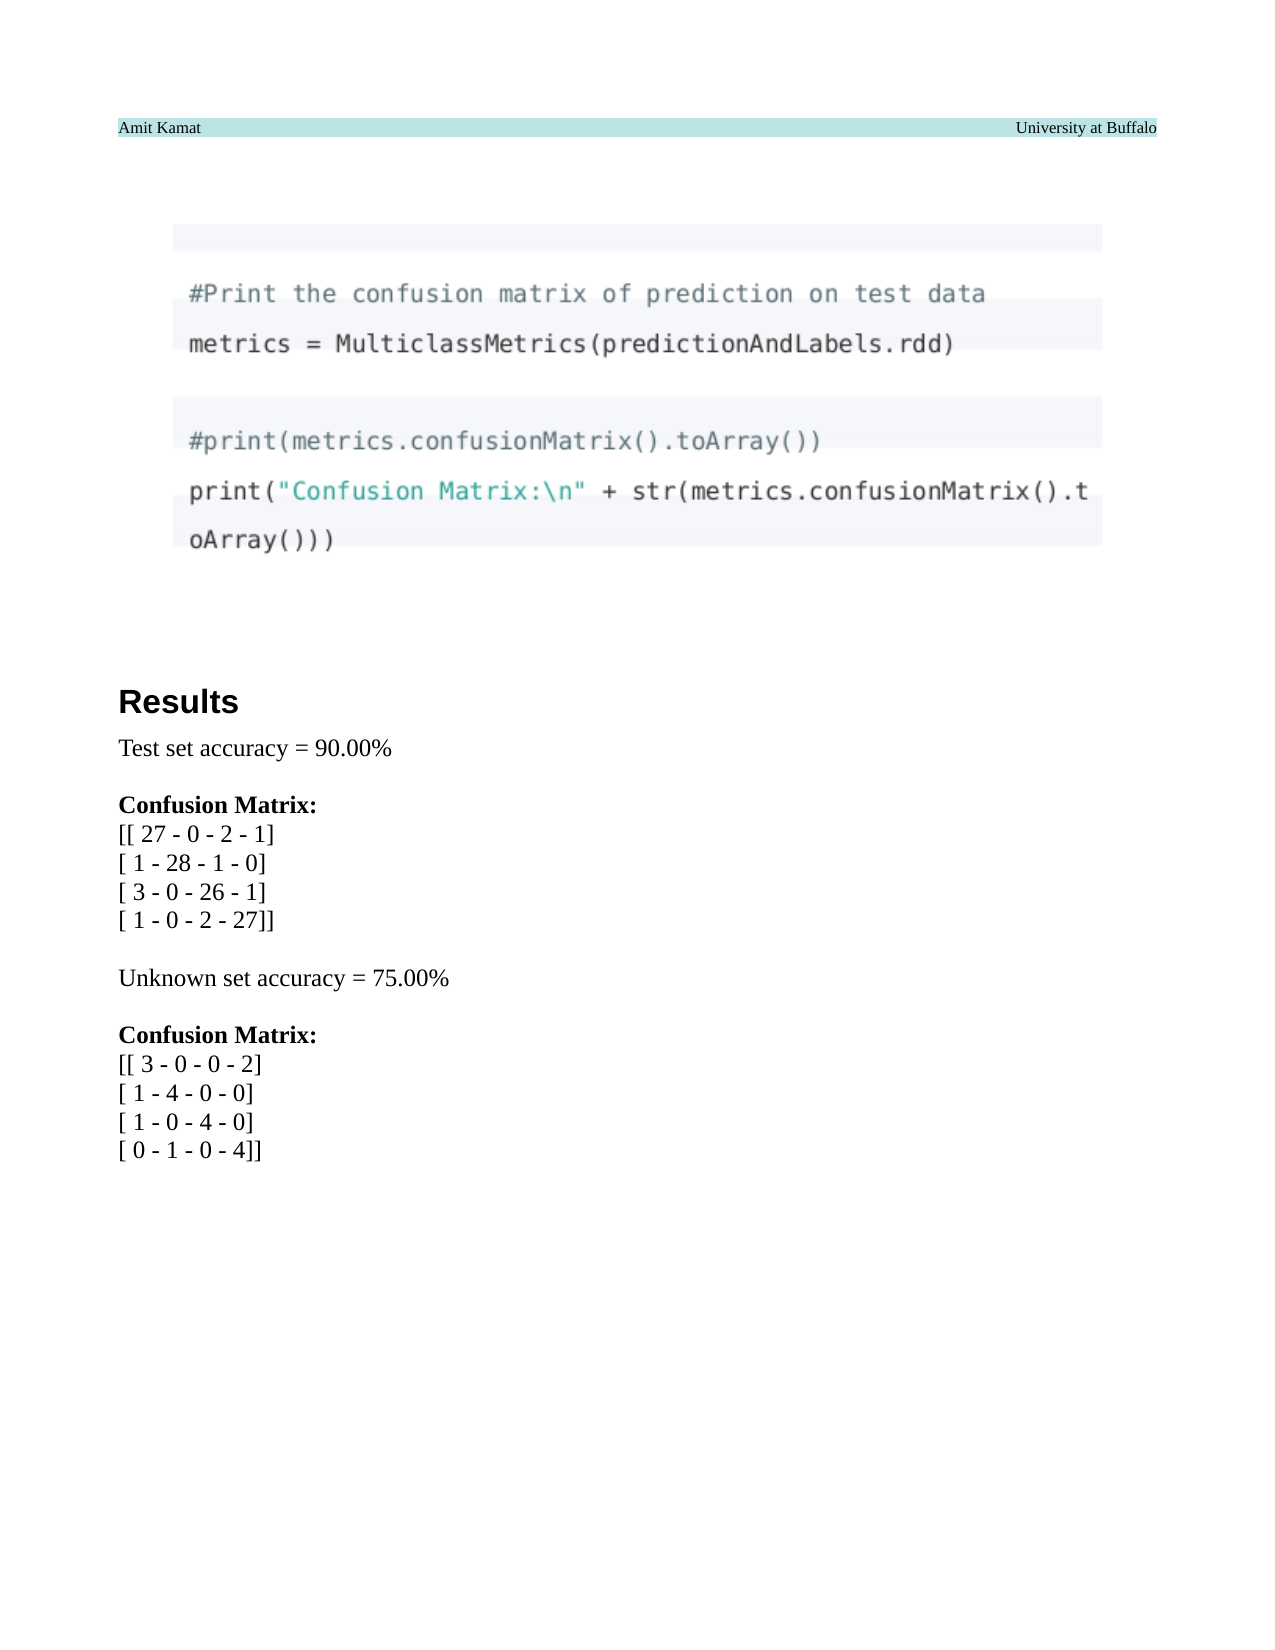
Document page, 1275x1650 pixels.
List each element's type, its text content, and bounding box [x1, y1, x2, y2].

text [ 3 - 0 - 26 - 1] [118, 877, 1157, 906]
text [ 1 - 28 - 1 - 0] [118, 848, 1157, 877]
text [[ 27 - 0 - 2 - 1] [118, 819, 1157, 848]
text [ 1 - 0 - 2 - 27]] [118, 906, 1157, 934]
text [ 1 - 4 - 0 - 0] [118, 1078, 1157, 1107]
text Test set accuracy = 90.00% [118, 733, 1157, 762]
text [ 0 - 1 - 0 - 4]] [118, 1136, 1157, 1164]
text Confusion Matrix: [118, 1021, 1157, 1049]
text [ 1 - 0 - 4 - 0] [118, 1107, 1157, 1136]
text Unknown set accuracy = 75.00% [118, 963, 1157, 992]
text [[ 3 - 0 - 0 - 2] [118, 1049, 1157, 1078]
subtitle Results [118, 682, 1157, 721]
text Confusion Matrix: [118, 791, 1157, 819]
picture [172, 224, 1103, 575]
